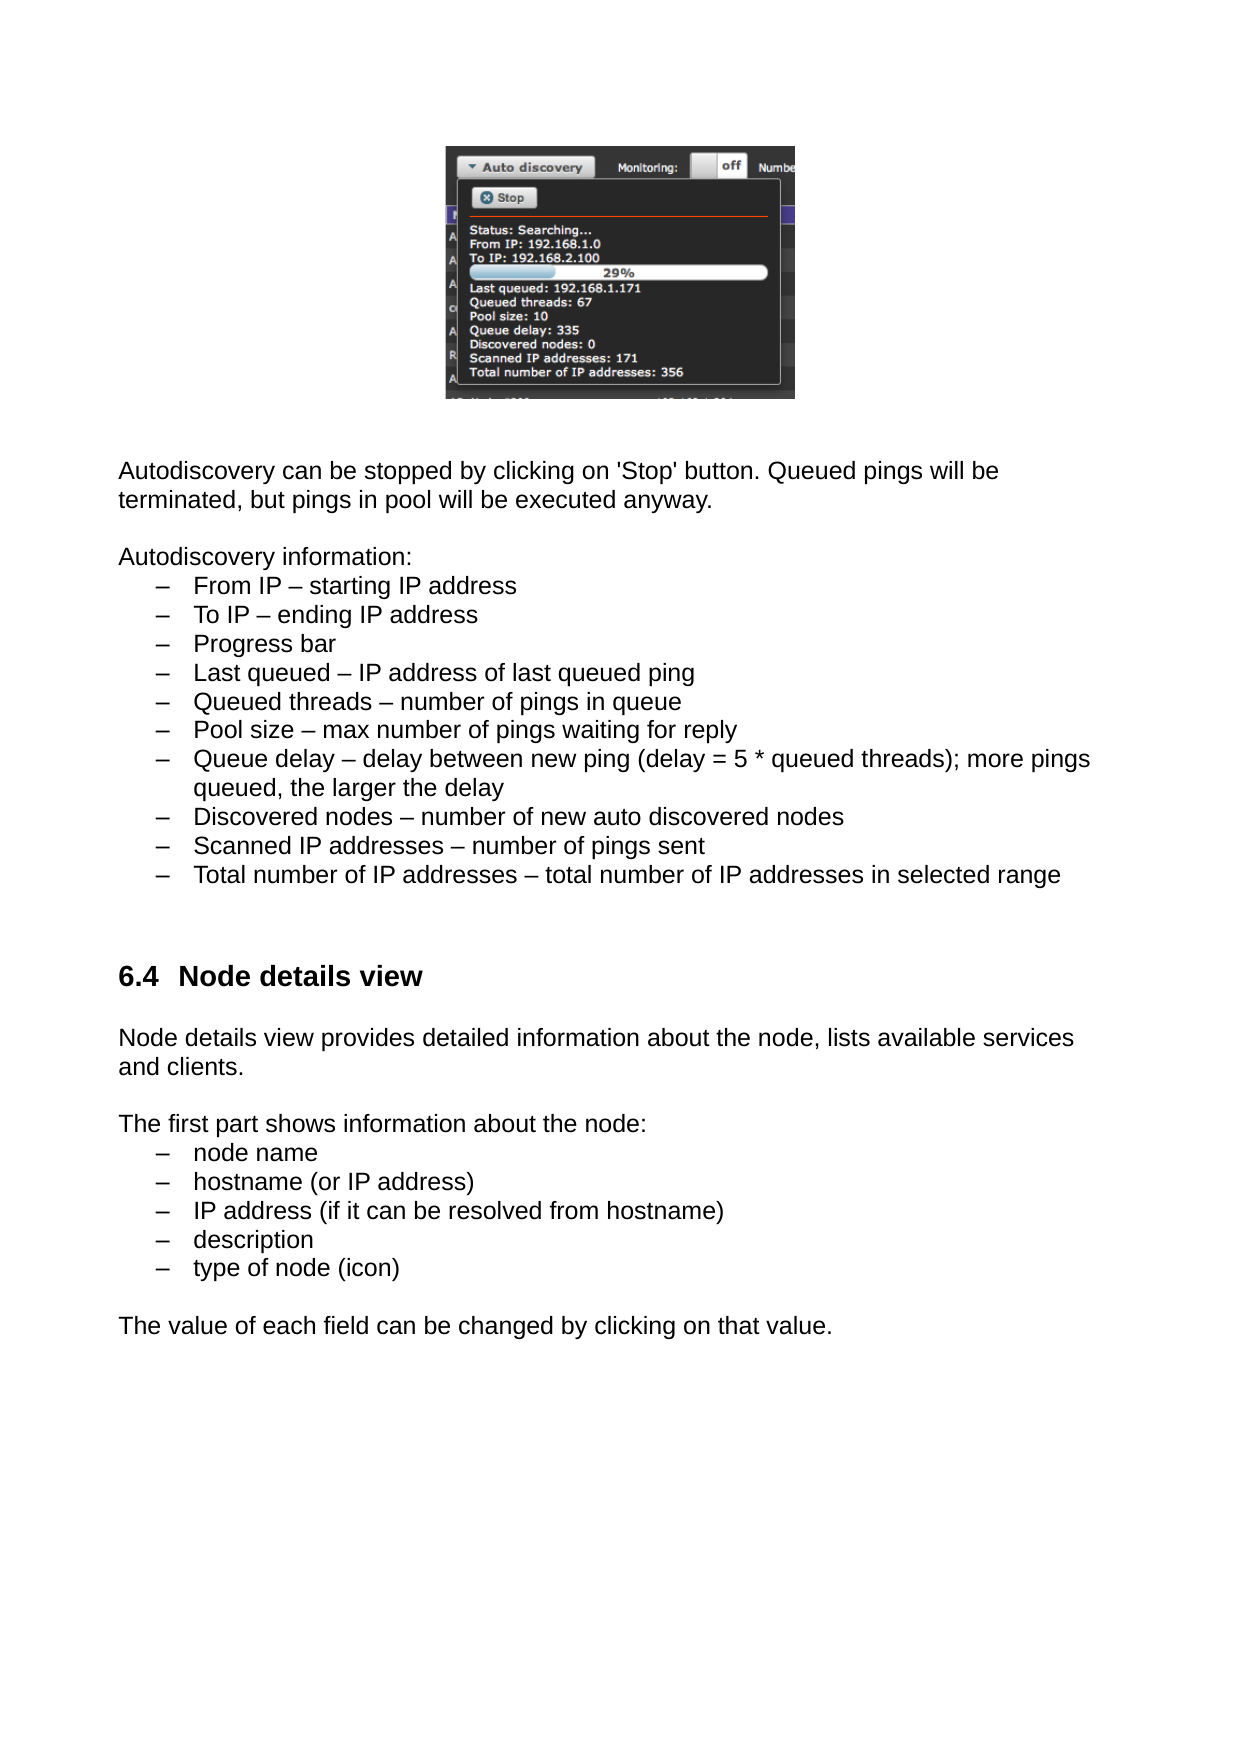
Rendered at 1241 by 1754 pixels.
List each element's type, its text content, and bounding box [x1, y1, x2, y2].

list Total number of IP addresses – total number of IP addresses in selected range [156, 859, 1122, 888]
picture [445, 146, 795, 399]
list Queue delay – delay between new ping (delay = 5 * queued threads); more pings queued, the larger the delay [156, 744, 1122, 802]
text The first part shows information about the node: [118, 1109, 1122, 1138]
list Queued threads – number of pings in queue [156, 687, 1122, 715]
list Scanned IP addresses – number of pings sent [156, 831, 1122, 859]
text Autodiscovery information: [118, 542, 1122, 571]
list description [156, 1224, 1122, 1253]
list type of node (icon) [156, 1253, 1122, 1282]
text Autodiscovery can be stopped by clicking on 'Stop' button. Queued pings will be terminated, but pings in pool will be executed anyway. [118, 456, 1122, 514]
list IP address (if it can be resolved from hostname) [156, 1196, 1122, 1224]
list node name [156, 1138, 1122, 1167]
list To IP – ending IP address [156, 600, 1122, 629]
text Node details view provides detailed information about the node, lists available services and clients. [118, 1023, 1122, 1081]
list Discovered nodes – number of new auto discovered nodes [156, 802, 1122, 831]
list Pool size – max number of pings waiting for reply [156, 715, 1122, 744]
list Progress bar [156, 629, 1122, 658]
subtitle Node details view [118, 959, 1122, 993]
list Last queued – IP address of last queued ping [156, 658, 1122, 687]
list hostname (or IP address) [156, 1167, 1122, 1196]
list From IP – starting IP address [156, 571, 1122, 600]
text The value of each field can be changed by clicking on that value. [118, 1311, 1122, 1340]
